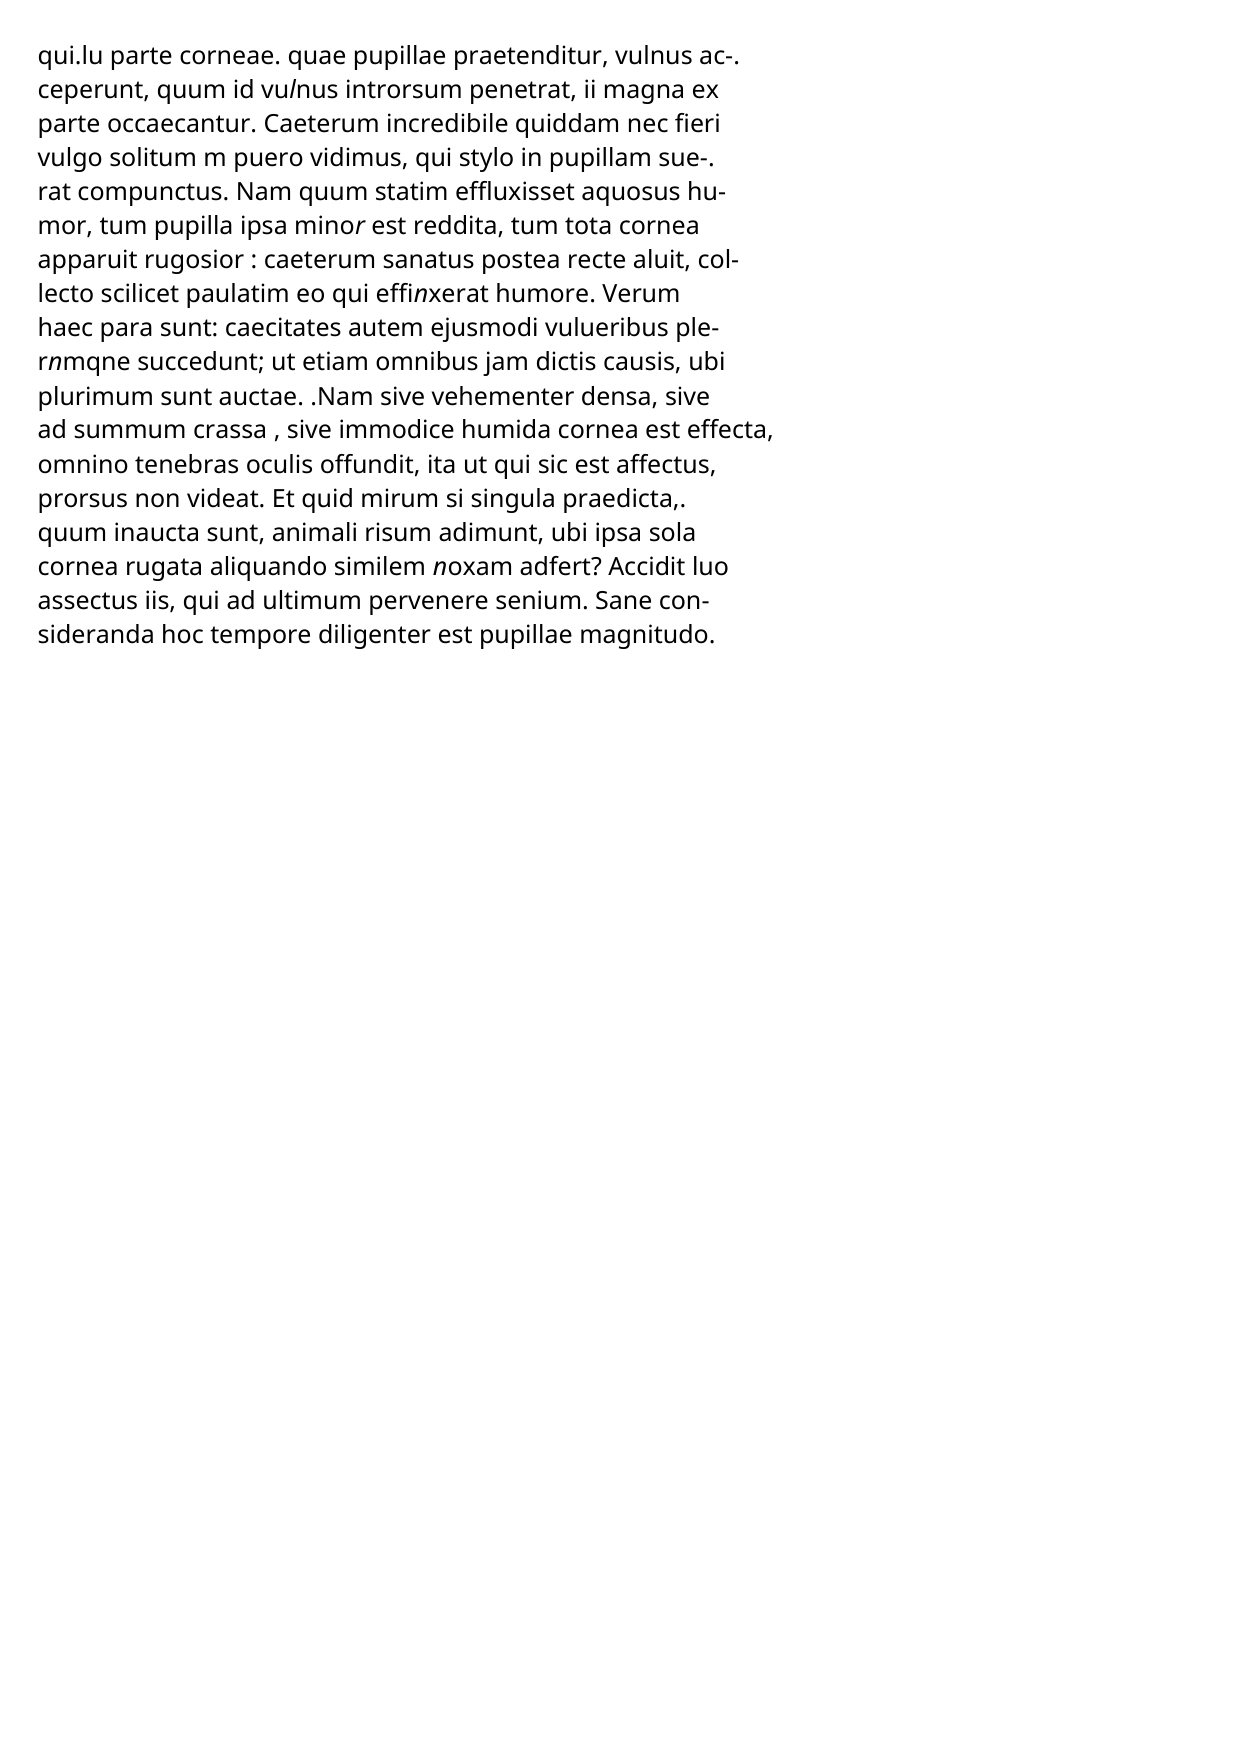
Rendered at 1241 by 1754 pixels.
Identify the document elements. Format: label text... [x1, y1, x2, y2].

text qui.lu parte corneae. quae pupillae praetenditur, vulnus ac-. ceperunt, quum id vulnus introrsum penetrat, ii magna ex parte occaecantur. Caeterum incredibile quiddam nec fieri vulgo solitum m puero vidimus, qui stylo in pupillam sue-. rat compunctus. Nam quum statim effluxisset aquosus hu- mor, tum pupilla ipsa minor est reddita, tum tota cornea apparuit rugosior : caeterum sanatus postea recte aluit, col- lecto scilicet paulatim eo qui effinxerat humore. Verum haec para sunt: caecitates autem ejusmodi vulueribus ple- rnmqne succedunt; ut etiam omnibus jam dictis causis, ubi plurimum sunt auctae. .Nam sive vehementer densa, sive ad summum crassa , sive immodice humida cornea est effecta, omnino tenebras oculis offundit, ita ut qui sic est affectus, prorsus non videat. Et quid mirum si singula praedicta,. quum inaucta sunt, animali risum adimunt, ubi ipsa sola cornea rugata aliquando similem noxam adfert? Accidit luo assectus iis, qui ad ultimum pervenere senium. Sane con- sideranda hoc tempore diligenter est pupillae magnitudo. [37, 37, 1203, 651]
